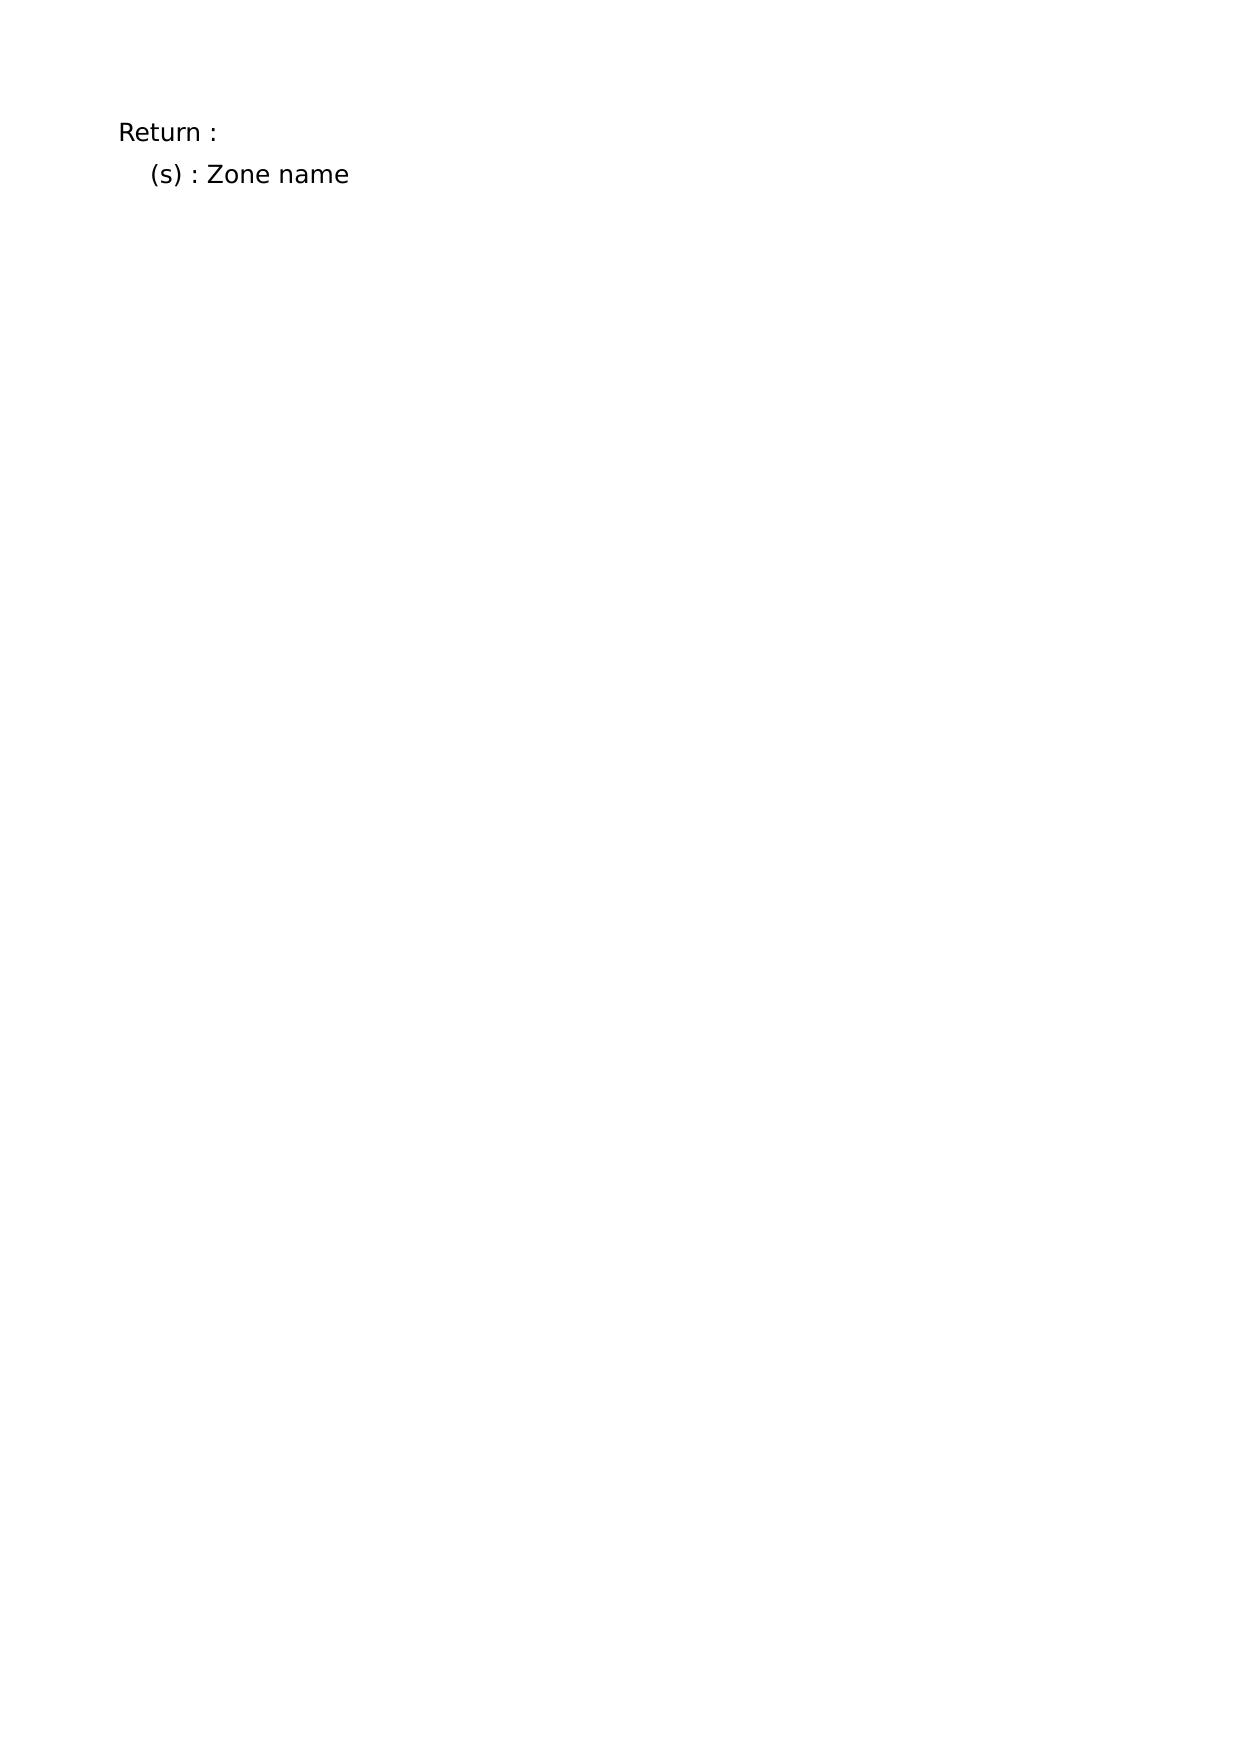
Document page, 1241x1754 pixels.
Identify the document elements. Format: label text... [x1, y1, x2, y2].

text Return : [118, 118, 1122, 147]
text (s) : Zone name [118, 160, 1122, 189]
